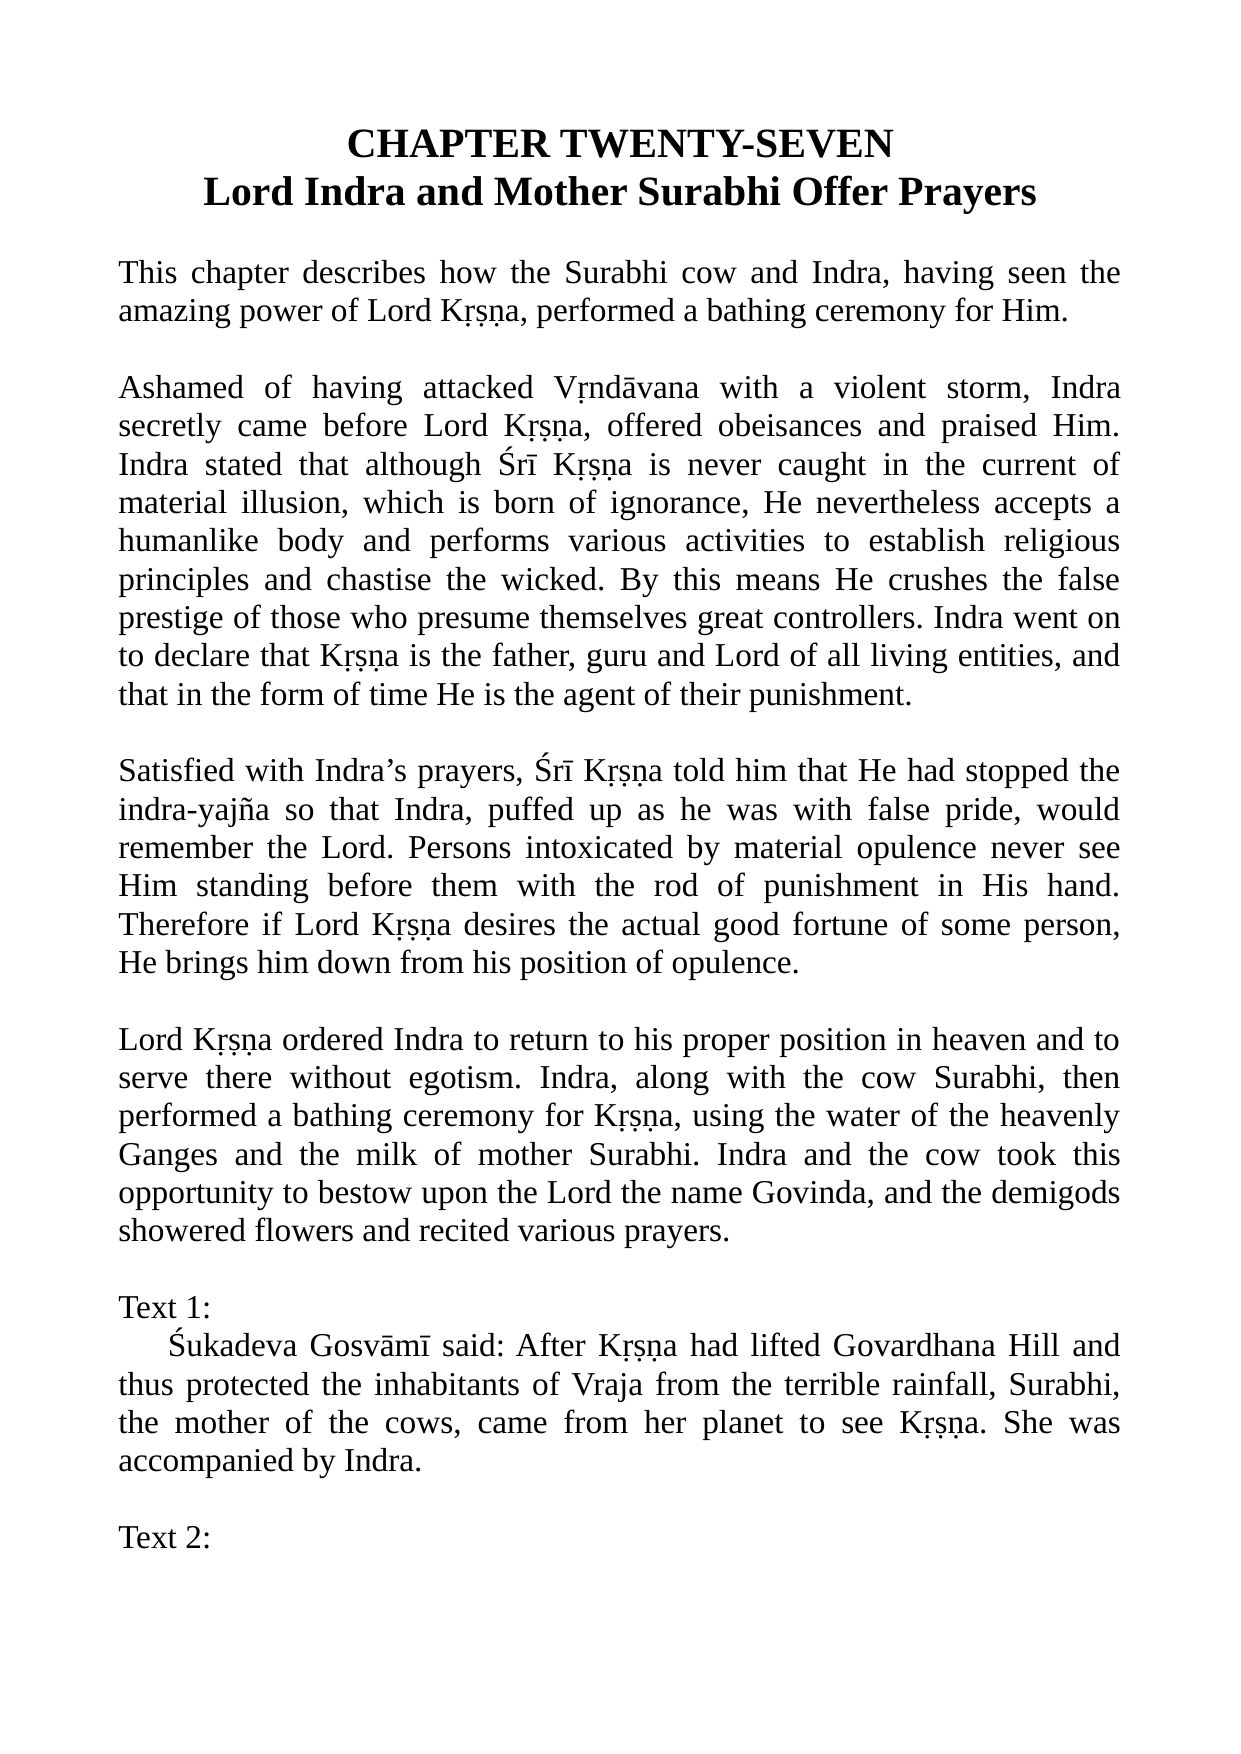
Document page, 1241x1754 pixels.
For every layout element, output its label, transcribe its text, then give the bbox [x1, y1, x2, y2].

text Satisfied with Indra’s prayers, Śrī Kṛṣṇa told him that He had stopped the indra-yajña so that Indra, puffed up as he was with false pride, would remember the Lord. Persons intoxicated by material opulence never see Him standing before them with the rod of punishment in His hand. Therefore if Lord Kṛṣṇa desires the actual good fortune of some person, He brings him down from his position of opulence. [118, 751, 1122, 981]
text Text 2: [118, 1517, 1122, 1556]
text Lord Kṛṣṇa ordered Indra to return to his proper position in heaven and to serve there without egotism. Indra, along with the cow Surabhi, then performed a bathing ceremony for Kṛṣṇa, using the water of the heavenly Ganges and the milk of mother Surabhi. Indra and the cow took this opportunity to bestow upon the Lord the name Govinda, and the demigods showered flowers and recited various prayers. [118, 1019, 1122, 1249]
text CHAPTER TWENTY-SEVEN [118, 118, 1122, 166]
text Śukadeva Gosvāmī said: After Kṛṣṇa had lifted Govardhana Hill and thus protected the inhabitants of Vraja from the terrible rainfall, Surabhi, the mother of the cows, came from her planet to see Kṛṣṇa. She was accompanied by Indra. [118, 1326, 1122, 1479]
text Ashamed of having attacked Vṛndāvana with a violent storm, Indra secretly came before Lord Kṛṣṇa, offered obeisances and praised Him. Indra stated that although Śrī Kṛṣṇa is never caught in the current of material illusion, which is born of ignorance, He nevertheless accepts a humanlike body and performs various activities to establish religious principles and chastise the wicked. By this means He crushes the false prestige of those who presume themselves great controllers. Indra went on to declare that Kṛṣṇa is the father, guru and Lord of all living entities, and that in the form of time He is the agent of their punishment. [118, 367, 1122, 712]
text Lord Indra and Mother Surabhi Offer Prayers [118, 166, 1122, 214]
text Text 1: [118, 1287, 1122, 1326]
text This chapter describes how the Surabhi cow and Indra, having seen the amazing power of Lord Kṛṣṇa, performed a bathing ceremony for Him. [118, 252, 1122, 329]
